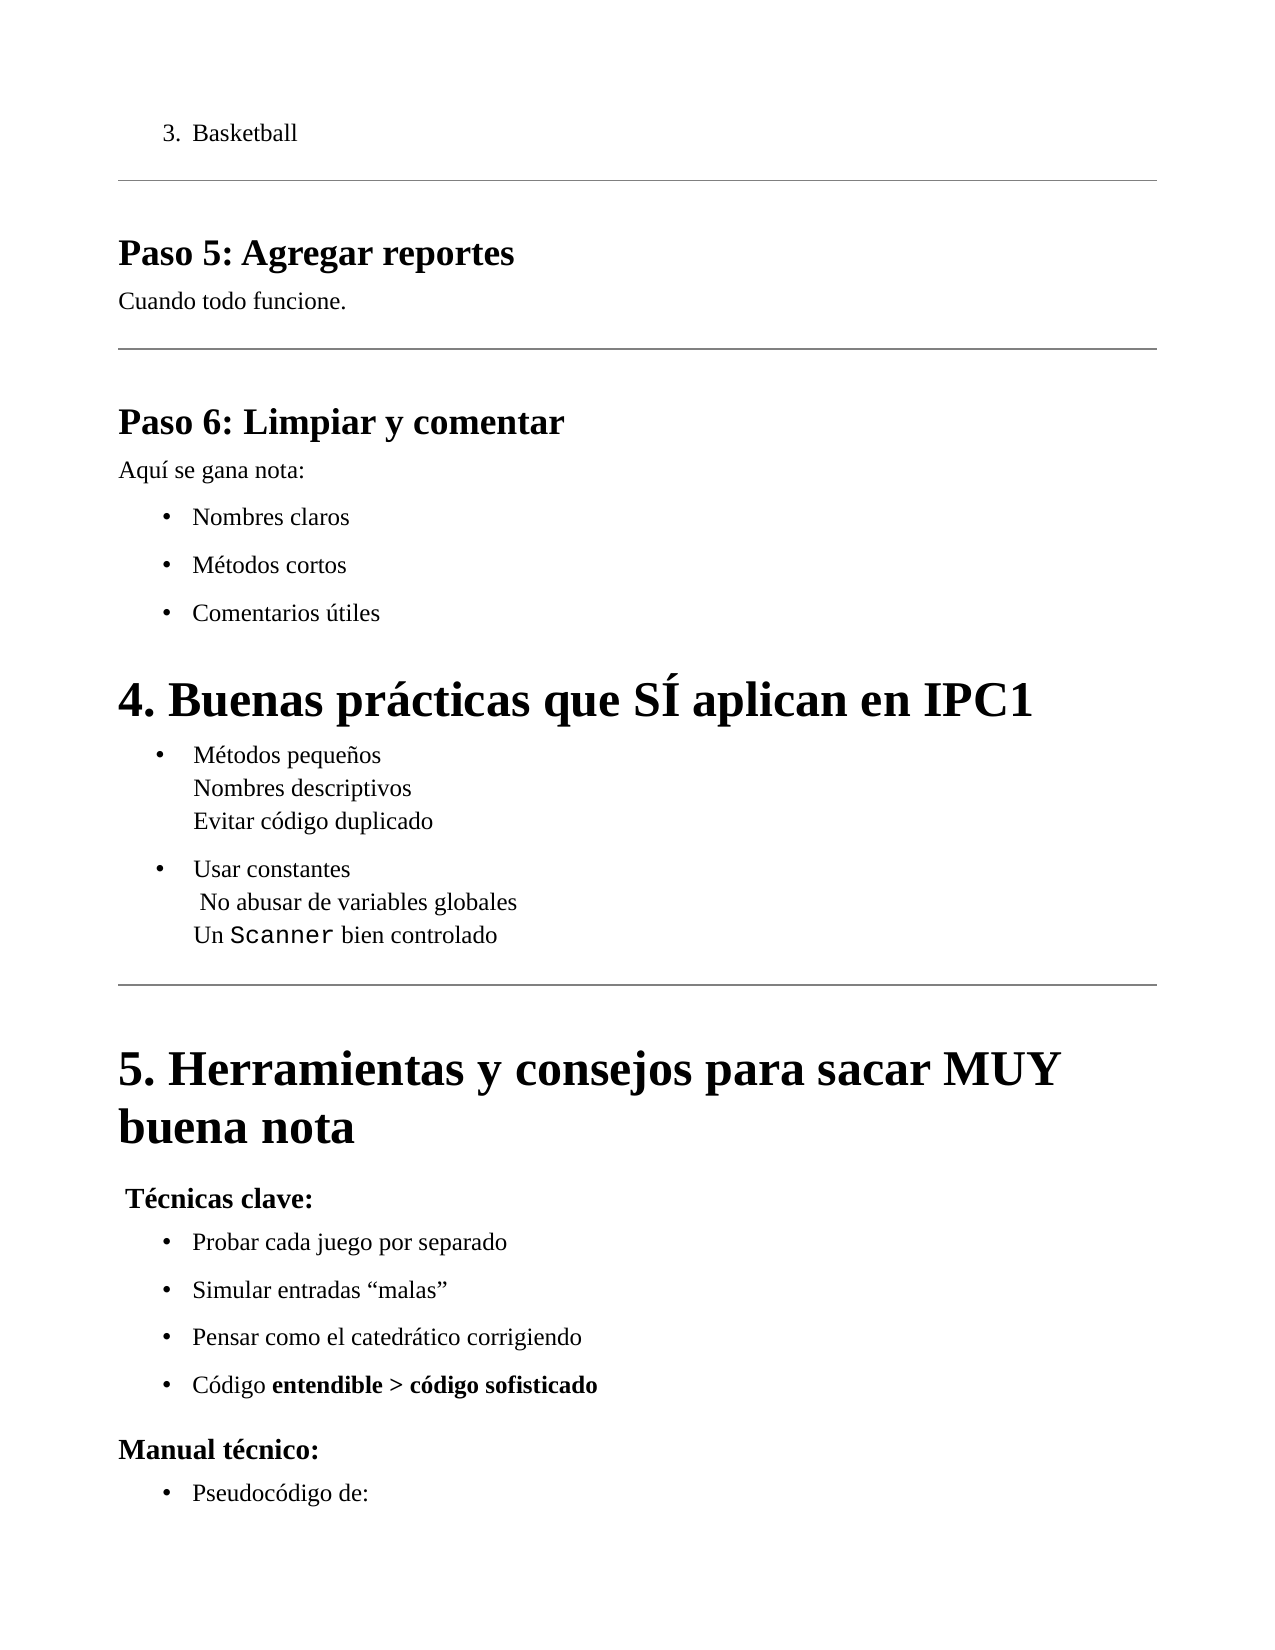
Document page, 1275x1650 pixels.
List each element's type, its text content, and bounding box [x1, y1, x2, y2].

subtitle Técnicas clave: [118, 1181, 1157, 1215]
subtitle Paso 6: Limpiar y comentar [118, 399, 1157, 442]
list Métodos pequeños Nombres descriptivos Evitar código duplicado [156, 740, 1157, 835]
list Probar cada juego por separado [162, 1227, 1157, 1256]
list Simular entradas “malas” [162, 1275, 1157, 1304]
text Cuando todo funcione. [118, 286, 1157, 315]
subtitle Paso 5: Agregar reportes [118, 231, 1157, 274]
text Aquí se gana nota: [118, 455, 1157, 483]
list Pseudocódigo de: [162, 1478, 1157, 1507]
list Código entendible > código sofisticado [162, 1370, 1157, 1399]
list Basketball [162, 118, 1157, 147]
subtitle 5️. Herramientas y consejos para sacar MUY buena nota [118, 1039, 1157, 1154]
subtitle Manual técnico: [118, 1432, 1157, 1466]
subtitle 4. Buenas prácticas que SÍ aplican en IPC1 [118, 670, 1157, 728]
list Pensar como el catedrático corrigiendo [162, 1322, 1157, 1351]
list Métodos cortos [162, 550, 1157, 579]
list Comentarios útiles [162, 598, 1157, 626]
list Usar constantes No abusar de variables globales Un Scanner bien controlado [156, 854, 1157, 951]
list Nombres claros [162, 502, 1157, 531]
